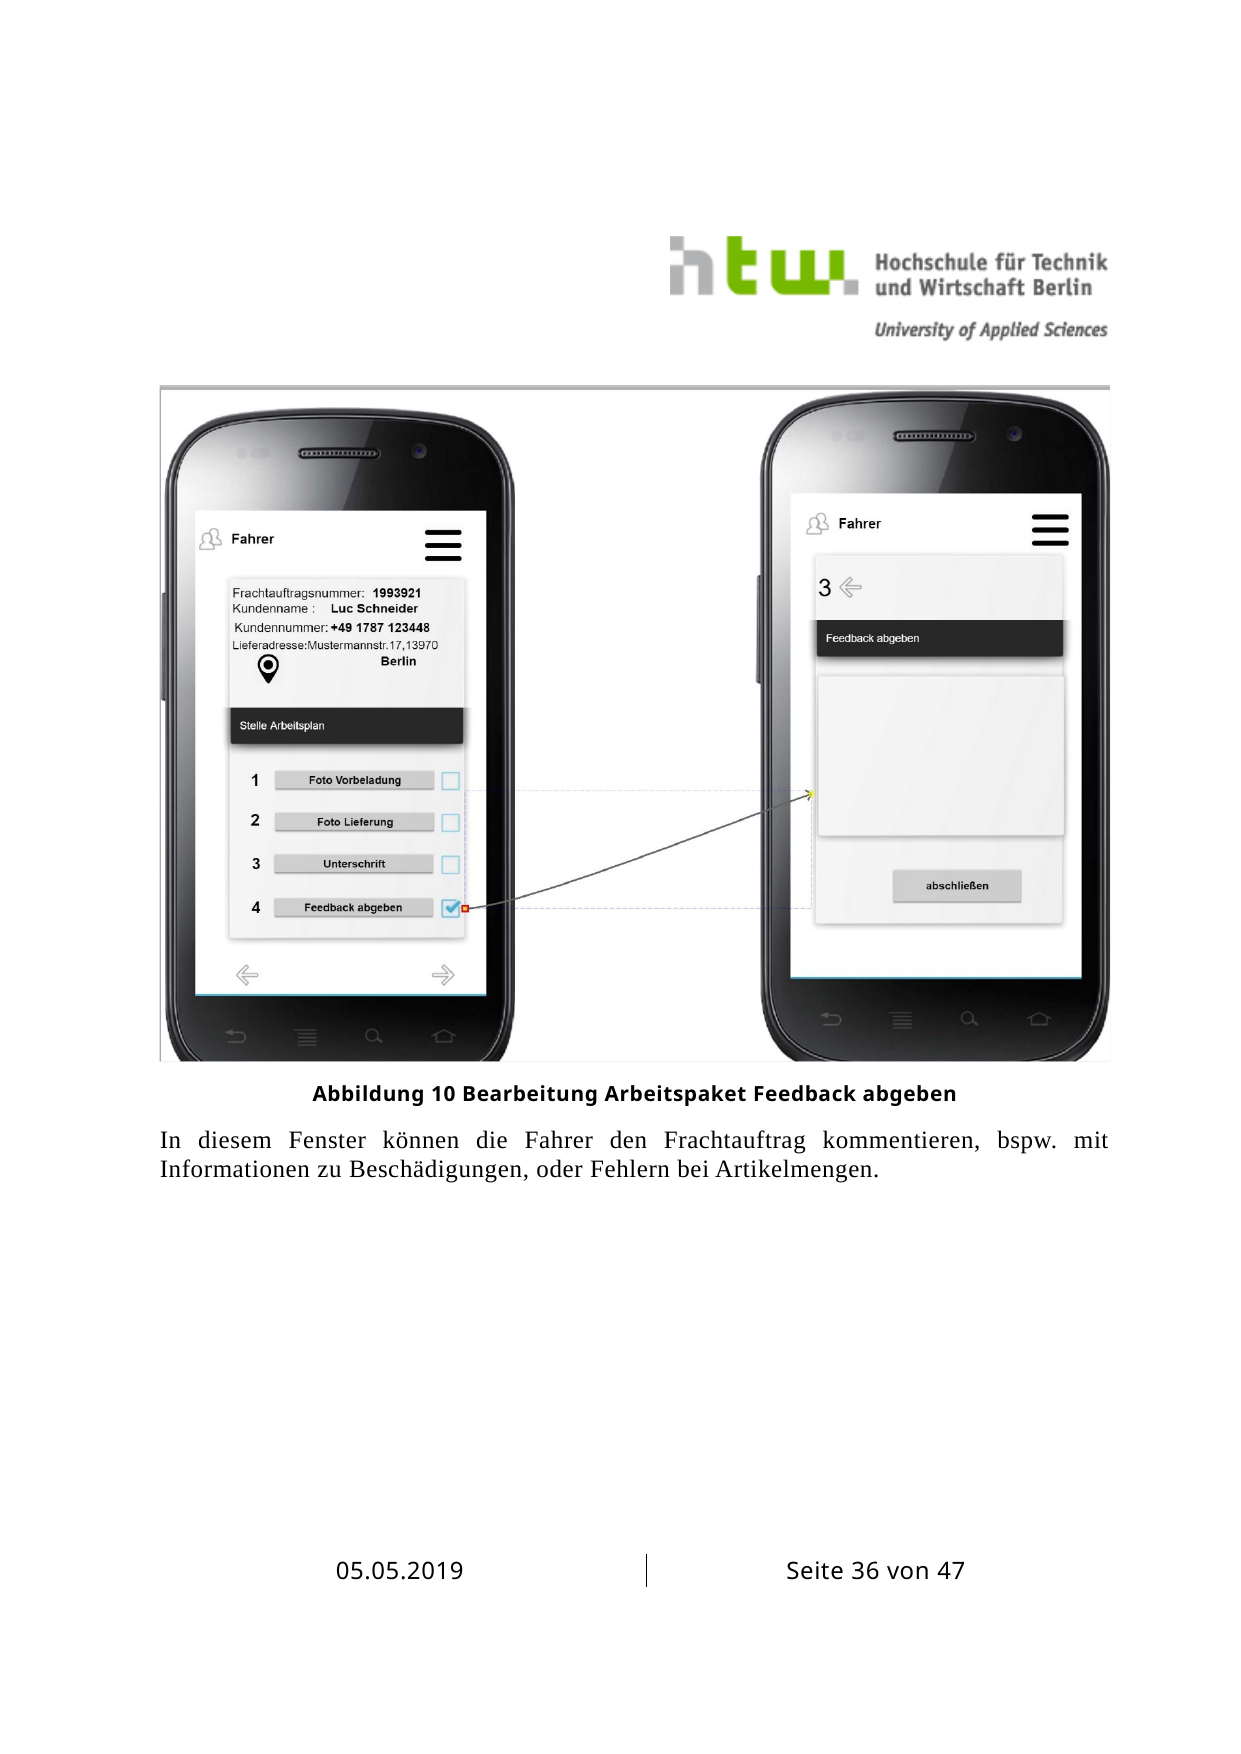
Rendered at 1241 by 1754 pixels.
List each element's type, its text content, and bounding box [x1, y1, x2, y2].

text In diesem Fenster können die Fahrer den Frachtauftrag kommentieren, bspw. mit Informationen zu Beschädigungen, oder Fehlern bei Artikelmengen. [159, 1125, 1110, 1182]
text Abbildung 10 Bearbeitung Arbeitspaket Feedback abgeben [159, 1079, 1110, 1107]
